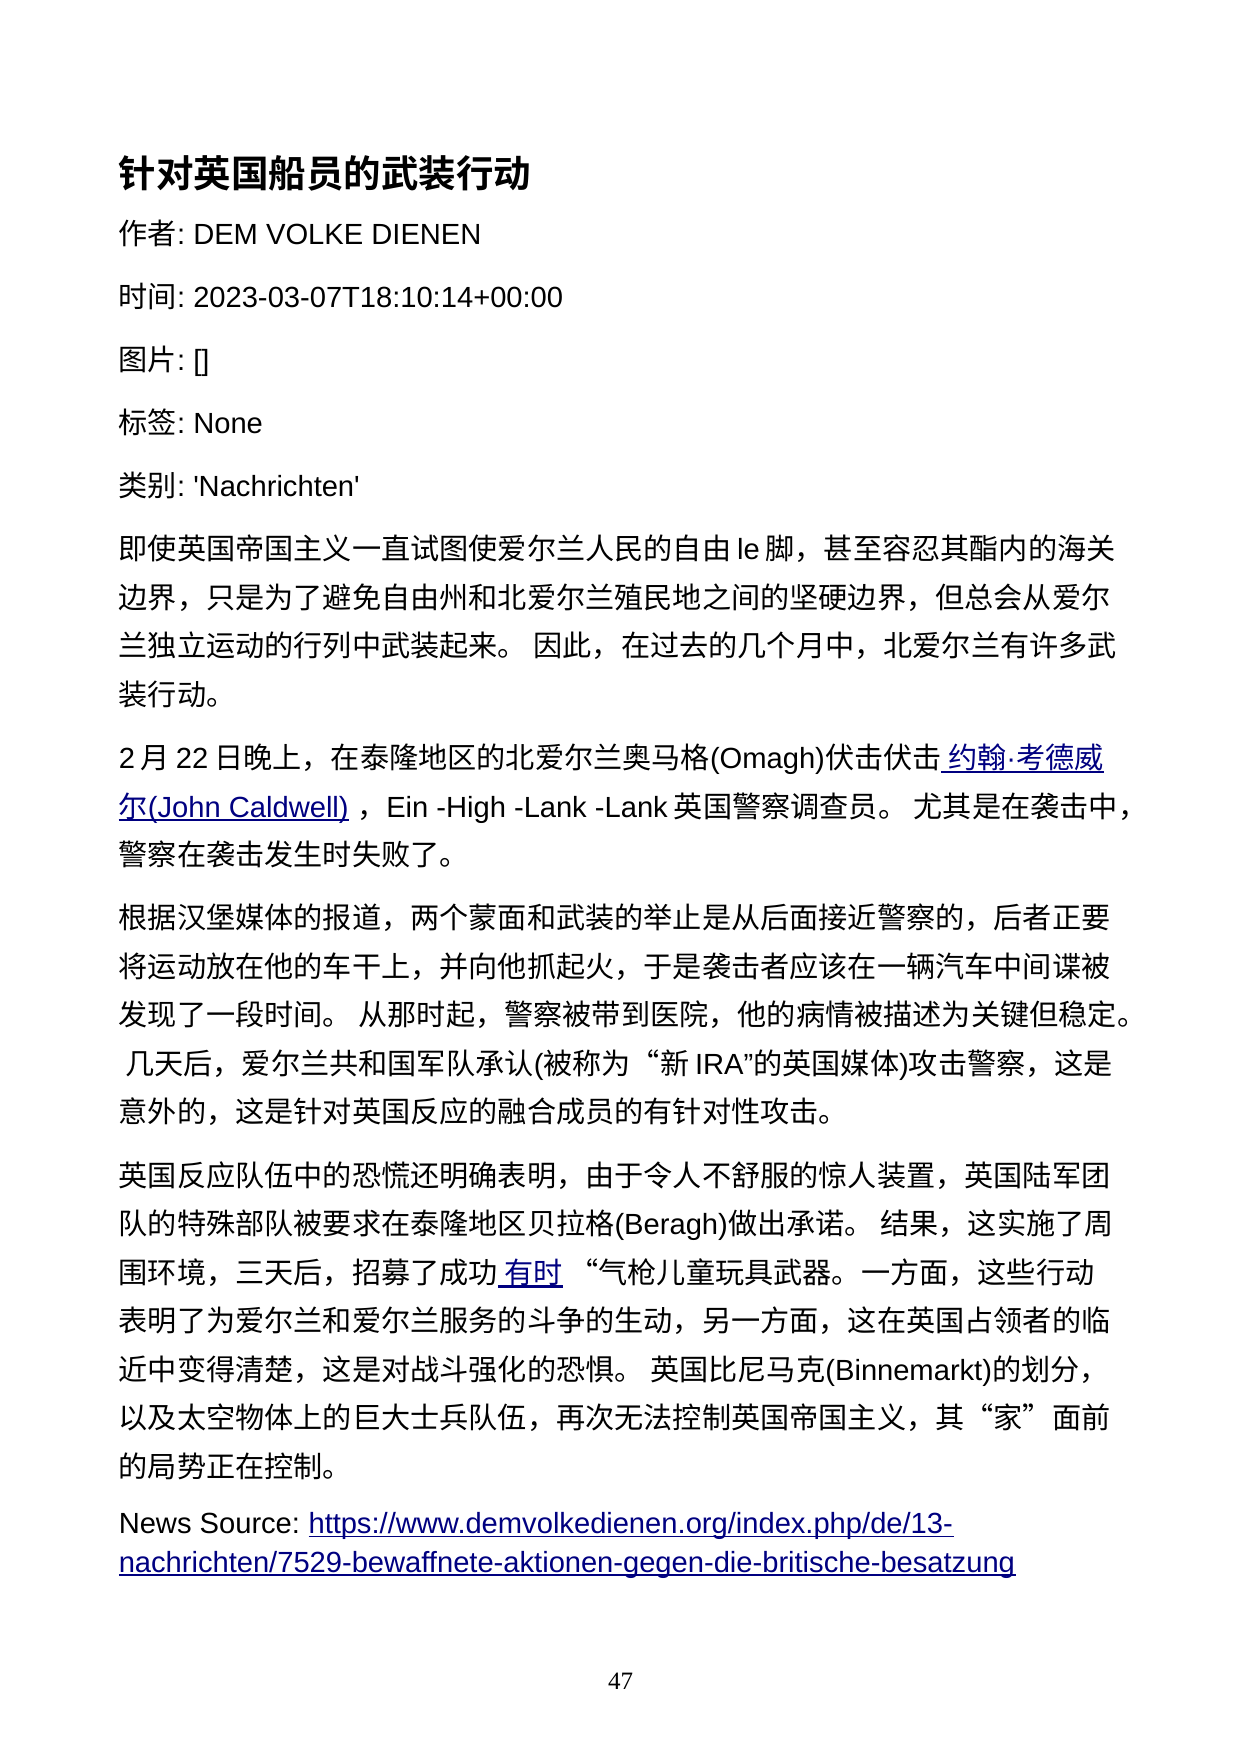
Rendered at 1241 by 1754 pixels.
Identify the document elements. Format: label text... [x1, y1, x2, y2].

text 2月22日晚上，在泰隆地区的北爱尔兰奥马格(Omagh)伏击伏击 约翰·考德威尔(John Caldwell) ，Ein -High -Lank -Lank英国警察调查员。 尤其是在袭击中，警察在袭击发生时失败了。 [118, 735, 1122, 874]
text 英国反应队伍中的恐慌还明确表明，由于令人不舒服的惊人装置，英国陆军团队的特殊部队被要求在泰隆地区贝拉格(Beragh)做出承诺。 结果，这实施了周围环境，三天后，招募了成功 有时 “气枪儿童玩具武器。一方面，这些行动表明了为爱尔兰和爱尔兰服务的斗争的生动，另一方面，这在英国占领者的临近中变得清楚，这是对战斗强化的恐惧。 英国比尼马克(Binnemarkt)的划分，以及太空物体上的巨大士兵队伍，再次无法控制英国帝国主义，其“家”面前的局势正在控制。 [118, 1152, 1122, 1486]
text 时间: 2023-03-07T18:10:14+00:00 [118, 273, 1122, 316]
text News Source: https://www.demvolkedienen.org/index.php/de/13-nachrichten/7529-bewaffnete-aktionen-gegen-die-britische-besatzung [118, 1507, 1122, 1579]
text 标签: None [118, 400, 1122, 442]
text 作者: DEM VOLKE DIENEN [118, 210, 1122, 253]
text 根据汉堡媒体的报道，两个蒙面和武装的举止是从后面接近警察的，后者正要将运动放在他的车干上，并向他抓起火，于是袭击者应该在一辆汽车中间谍被发现了一段时间。 从那时起，警察被带到医院，他的病情被描述为关键但稳定。 几天后，爱尔兰共和国军队承认(被称为“新IRA”的英国媒体)攻击警察，这是意外的，这是针对英国反应的融合成员的有针对性攻击。 [118, 895, 1122, 1131]
text 类别: 'Nachrichten' [118, 463, 1122, 505]
subtitle 针对英国船员的武装行动 [118, 143, 1122, 198]
text 图片: [] [118, 337, 1122, 379]
text 即使英国帝国主义一直试图使爱尔兰人民的自由le脚，甚至容忍其酯内的海关边界，只是为了避免自由州和北爱尔兰殖民地之间的坚硬边界，但总会从爱尔兰独立运动的行列中武装起来。 因此，在过去的几个月中，北爱尔兰有许多武装行动。 [118, 526, 1122, 714]
